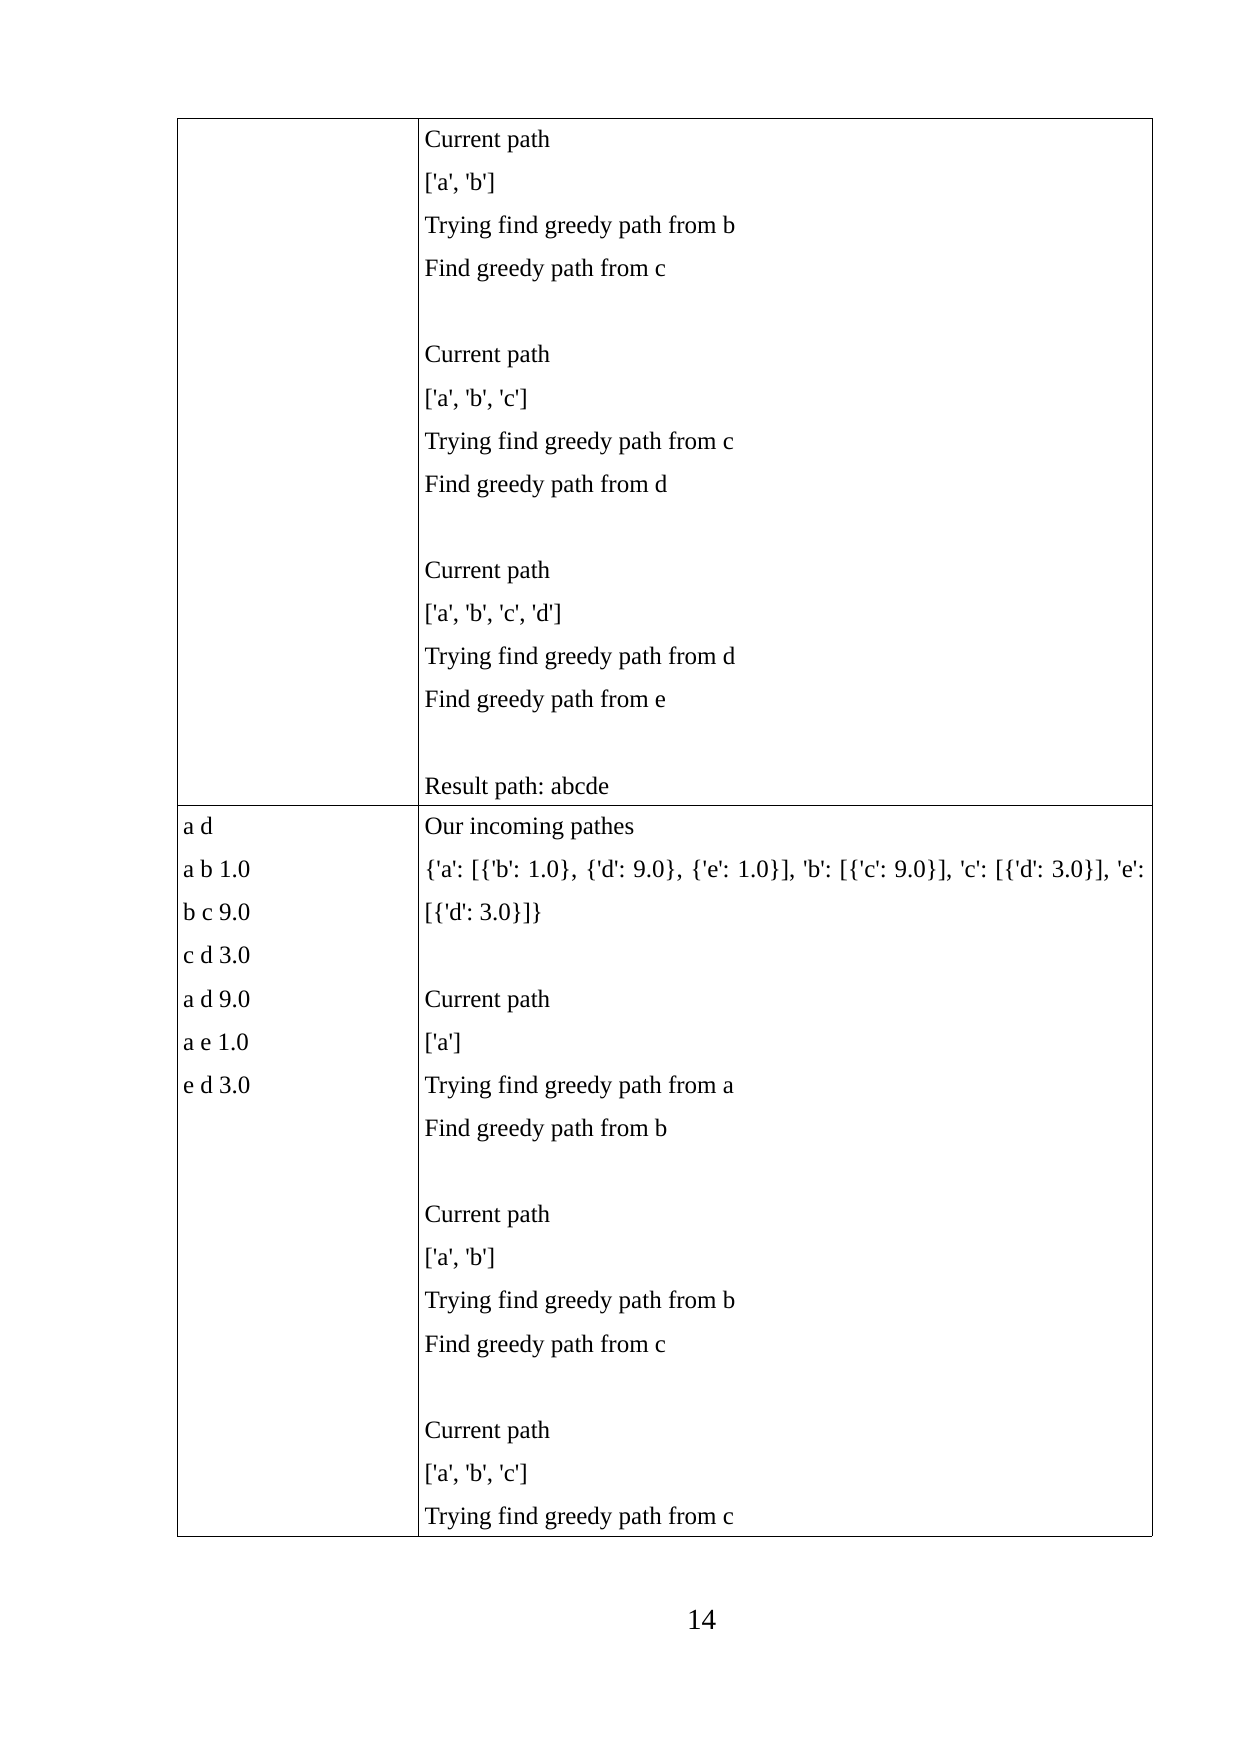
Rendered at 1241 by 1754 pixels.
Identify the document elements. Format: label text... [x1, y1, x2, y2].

table_cell a d a b 1.0 b c 9.0 c d 3.0 a d 9.0 a e 1.0 e d 3.0 [178, 806, 418, 1536]
table_cell Current path ['a', 'b'] Trying find greedy path from b Find greedy path from c Current path ['a', 'b', 'c'] Trying find greedy path from c Find greedy path from d Current path ['a', 'b', 'c', 'd'] Trying find greedy path from d Find greedy path from e Result path: abcde [419, 119, 1152, 805]
table_cell [178, 119, 418, 805]
table_cell Our incoming pathes {'a': [{'b': 1.0}, {'d': 9.0}, {'e': 1.0}], 'b': [{'c': 9.0}], 'c': [{'d': 3.0}], 'e': [{'d': 3.0}]} Current path ['a'] Trying find greedy path from a Find greedy path from b Current path ['a', 'b'] Trying find greedy path from b Find greedy path from c Current path ['a', 'b', 'c'] Trying find greedy path from c [419, 806, 1152, 1536]
